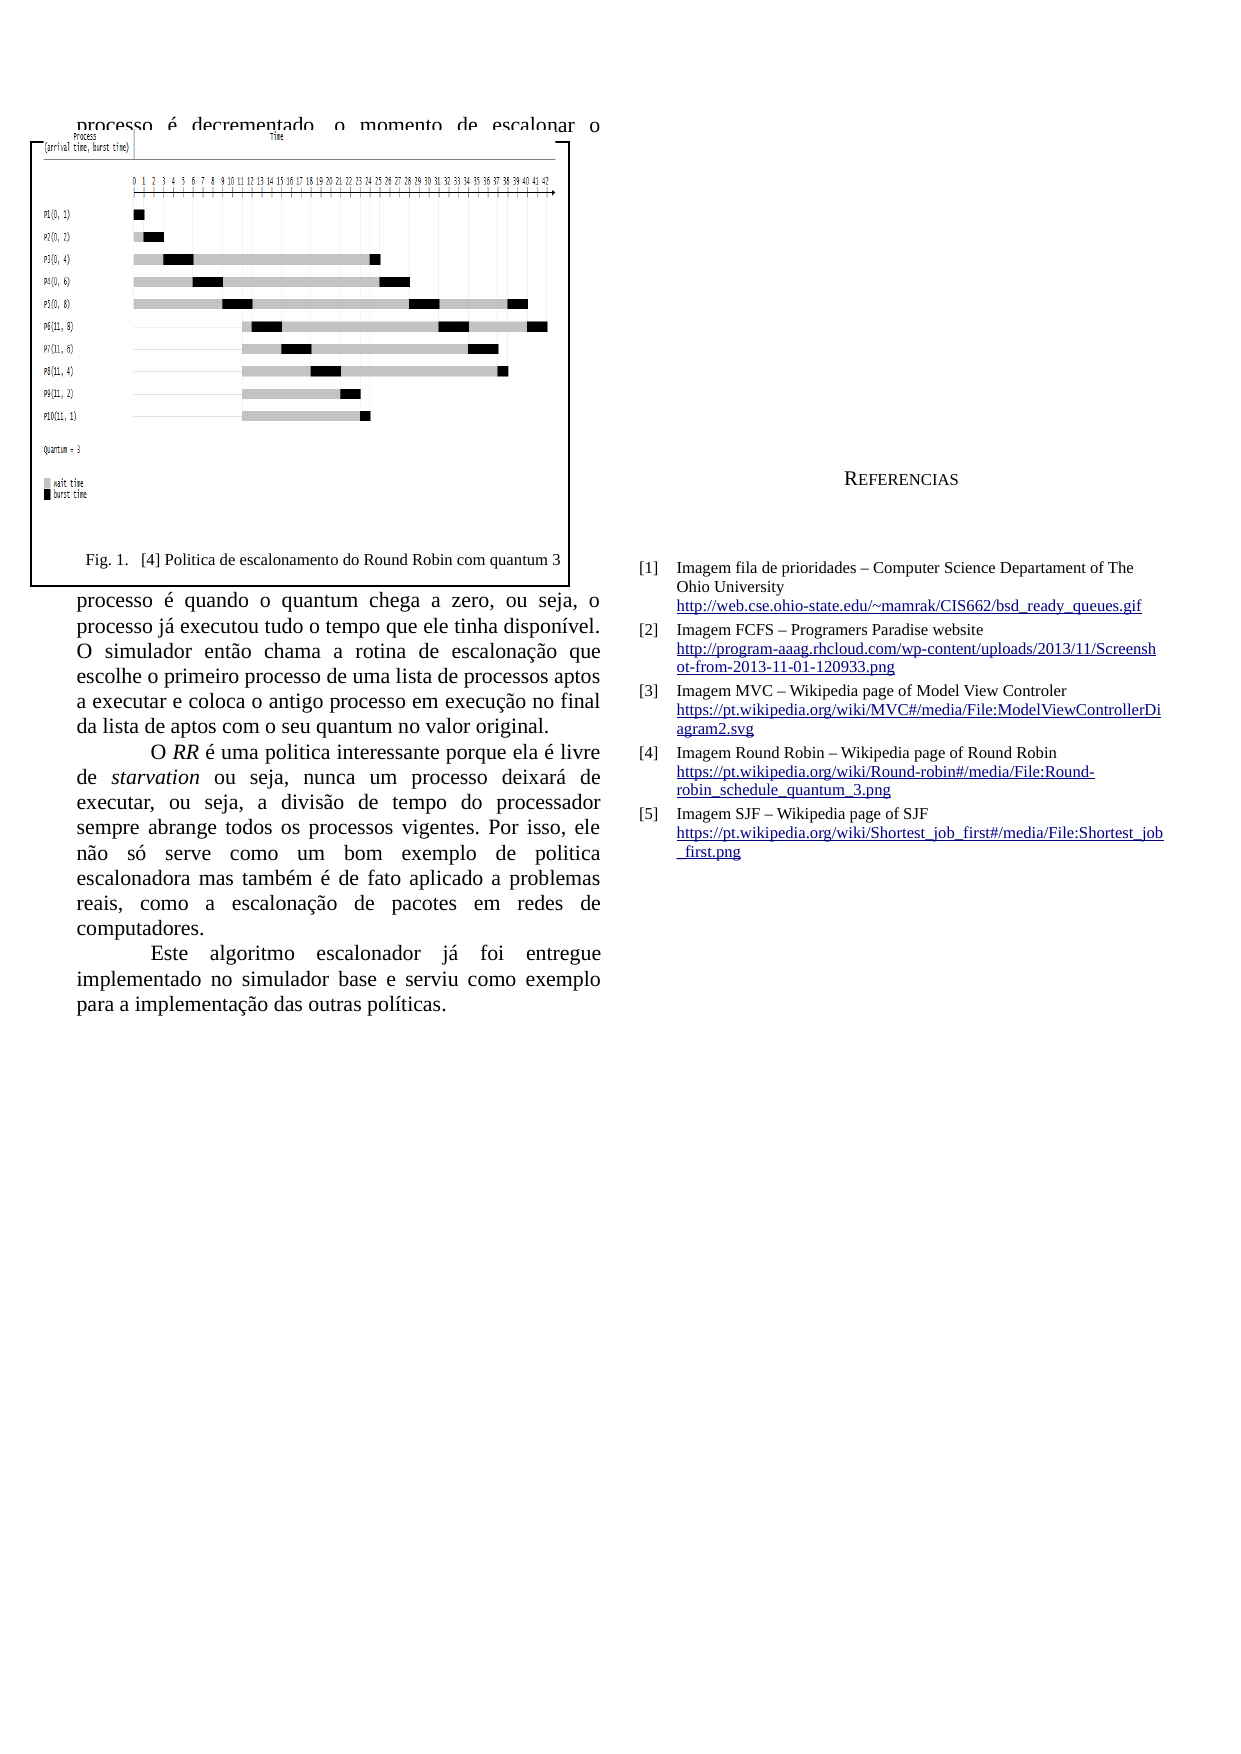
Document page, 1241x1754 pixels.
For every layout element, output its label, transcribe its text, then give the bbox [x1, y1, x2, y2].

list Imagem FCFS – Programers Paradise website http://program-aaag.rhcloud.com/wp-content/uploads/2013/11/Screenshot-from-2013-11-01-120933.png [639, 620, 1164, 677]
list Imagem MVC – Wikipedia page of Model View Controler https://pt.wikipedia.org/wiki/MVC#/media/File:ModelViewControllerDiagram2.svg [639, 682, 1164, 738]
list Imagem SJF – Wikipedia page of SJF https://pt.wikipedia.org/wiki/Shortest_job_first#/media/File:Shortest_job_first.png [639, 805, 1164, 861]
subtitle Referencias [639, 466, 1164, 490]
text Este algoritmo escalonador já foi entregue implementado no simulador base e serviu como exemplo para a implementação das outras políticas. [76, 940, 601, 1016]
list Imagem Round Robin – Wikipedia page of Round Robin https://pt.wikipedia.org/wiki/Round-robin#/media/File:Round-robin_schedule_quantum_3.png [639, 743, 1164, 799]
text processo é decrementado, o momento de escalonar o processo é quando o quantum chega a zero, ou seja, o processo já executou tudo o tempo que ele tinha disponível. O simulador então chama a rotina de escalonação que escolhe o primeiro processo de uma lista de processos aptos a executar e coloca o antigo processo em execução no final da lista de aptos com o seu quantum no valor original. [76, 112, 601, 739]
list Imagem fila de prioridades – Computer Science Departament of The Ohio University http://web.cse.ohio-state.edu/~mamrak/CIS662/bsd_ready_queues.gif [639, 559, 1164, 615]
text O RR é uma politica interessante porque ela é livre de starvation ou seja, nunca um processo deixará de executar, ou seja, a divisão de tempo do processador sempre abrange todos os processos vigentes. Por isso, ele não só serve como um bom exemplo de politica escalonadora mas também é de fato aplicado a problemas reais, como a escalonação de pacotes em redes de computadores. [76, 739, 601, 940]
list [4] Politica de escalonamento do Round Robin com quantum 3 [35, 550, 565, 569]
picture [43, 130, 556, 501]
